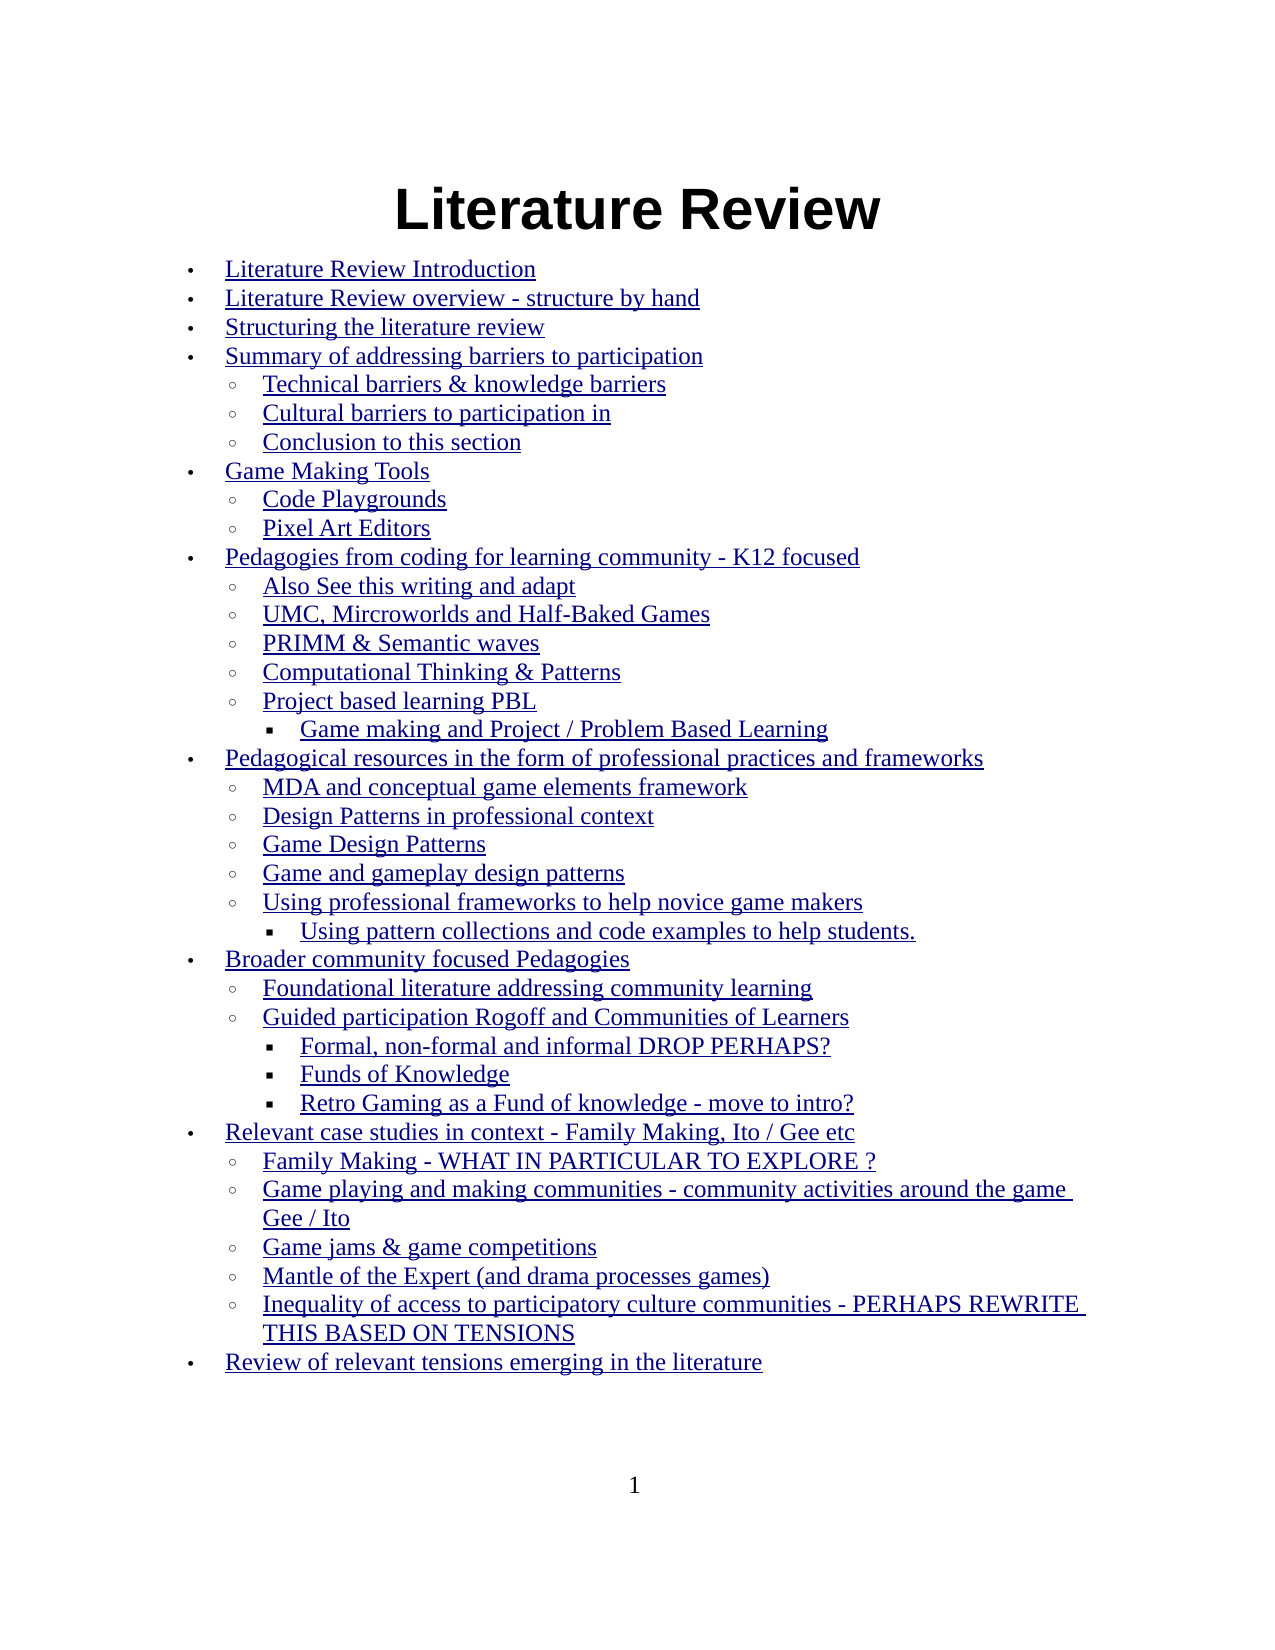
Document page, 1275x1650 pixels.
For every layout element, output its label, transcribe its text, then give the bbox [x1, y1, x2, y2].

list Broader community focused Pedagogies [187, 944, 1125, 973]
title Literature Review [150, 175, 1125, 242]
list PRIMM & Semantic waves [225, 628, 1125, 657]
list MDA and conceptual game elements framework [225, 772, 1125, 801]
list Also See this writing and adapt [225, 571, 1125, 599]
list Inequality of access to participatory culture communities - PERHAPS REWRITE THIS BASED ON TENSIONS [225, 1289, 1125, 1347]
list Game Making Tools [187, 456, 1125, 484]
list Using pattern collections and code examples to help students. [262, 916, 1125, 944]
list Pixel Art Editors [225, 513, 1125, 542]
list UMC, Mircroworlds and Half-Baked Games [225, 599, 1125, 628]
list Formal, non-formal and informal DROP PERHAPS? [262, 1031, 1125, 1059]
list Game jams & game competitions [225, 1232, 1125, 1261]
list Literature Review Introduction [187, 254, 1125, 283]
list Funds of Knowledge [262, 1059, 1125, 1088]
list Project based learning PBL [225, 686, 1125, 714]
list Retro Gaming as a Fund of knowledge - move to intro? [262, 1088, 1125, 1117]
list Game Design Patterns [225, 829, 1125, 858]
list Using professional frameworks to help novice game makers [225, 887, 1125, 916]
list Game and gameplay design patterns [225, 858, 1125, 887]
list Foundational literature addressing community learning [225, 973, 1125, 1002]
list Design Patterns in professional context [225, 801, 1125, 829]
list Literature Review overview - structure by hand [187, 283, 1125, 312]
list Cultural barriers to participation in [225, 398, 1125, 427]
list Conclusion to this section [225, 427, 1125, 456]
list Relevant case studies in context - Family Making, Ito / Gee etc [187, 1117, 1125, 1146]
list Game making and Project / Problem Based Learning [262, 714, 1125, 743]
list Code Playgrounds [225, 484, 1125, 513]
list Computational Thinking & Patterns [225, 657, 1125, 686]
list Pedagogical resources in the form of professional practices and frameworks [187, 743, 1125, 772]
list Guided participation Rogoff and Communities of Learners [225, 1002, 1125, 1031]
list Structuring the literature review [187, 312, 1125, 341]
list Pedagogies from coding for learning community - K12 focused [187, 542, 1125, 571]
list Mantle of the Expert (and drama processes games) [225, 1261, 1125, 1289]
list Family Making - WHAT IN PARTICULAR TO EXPLORE ? [225, 1146, 1125, 1174]
list Summary of addressing barriers to participation [187, 341, 1125, 369]
list Game playing and making communities - community activities around the game Gee / Ito [225, 1174, 1125, 1232]
list Review of relevant tensions emerging in the literature [187, 1347, 1125, 1376]
list Technical barriers & knowledge barriers [225, 369, 1125, 398]
